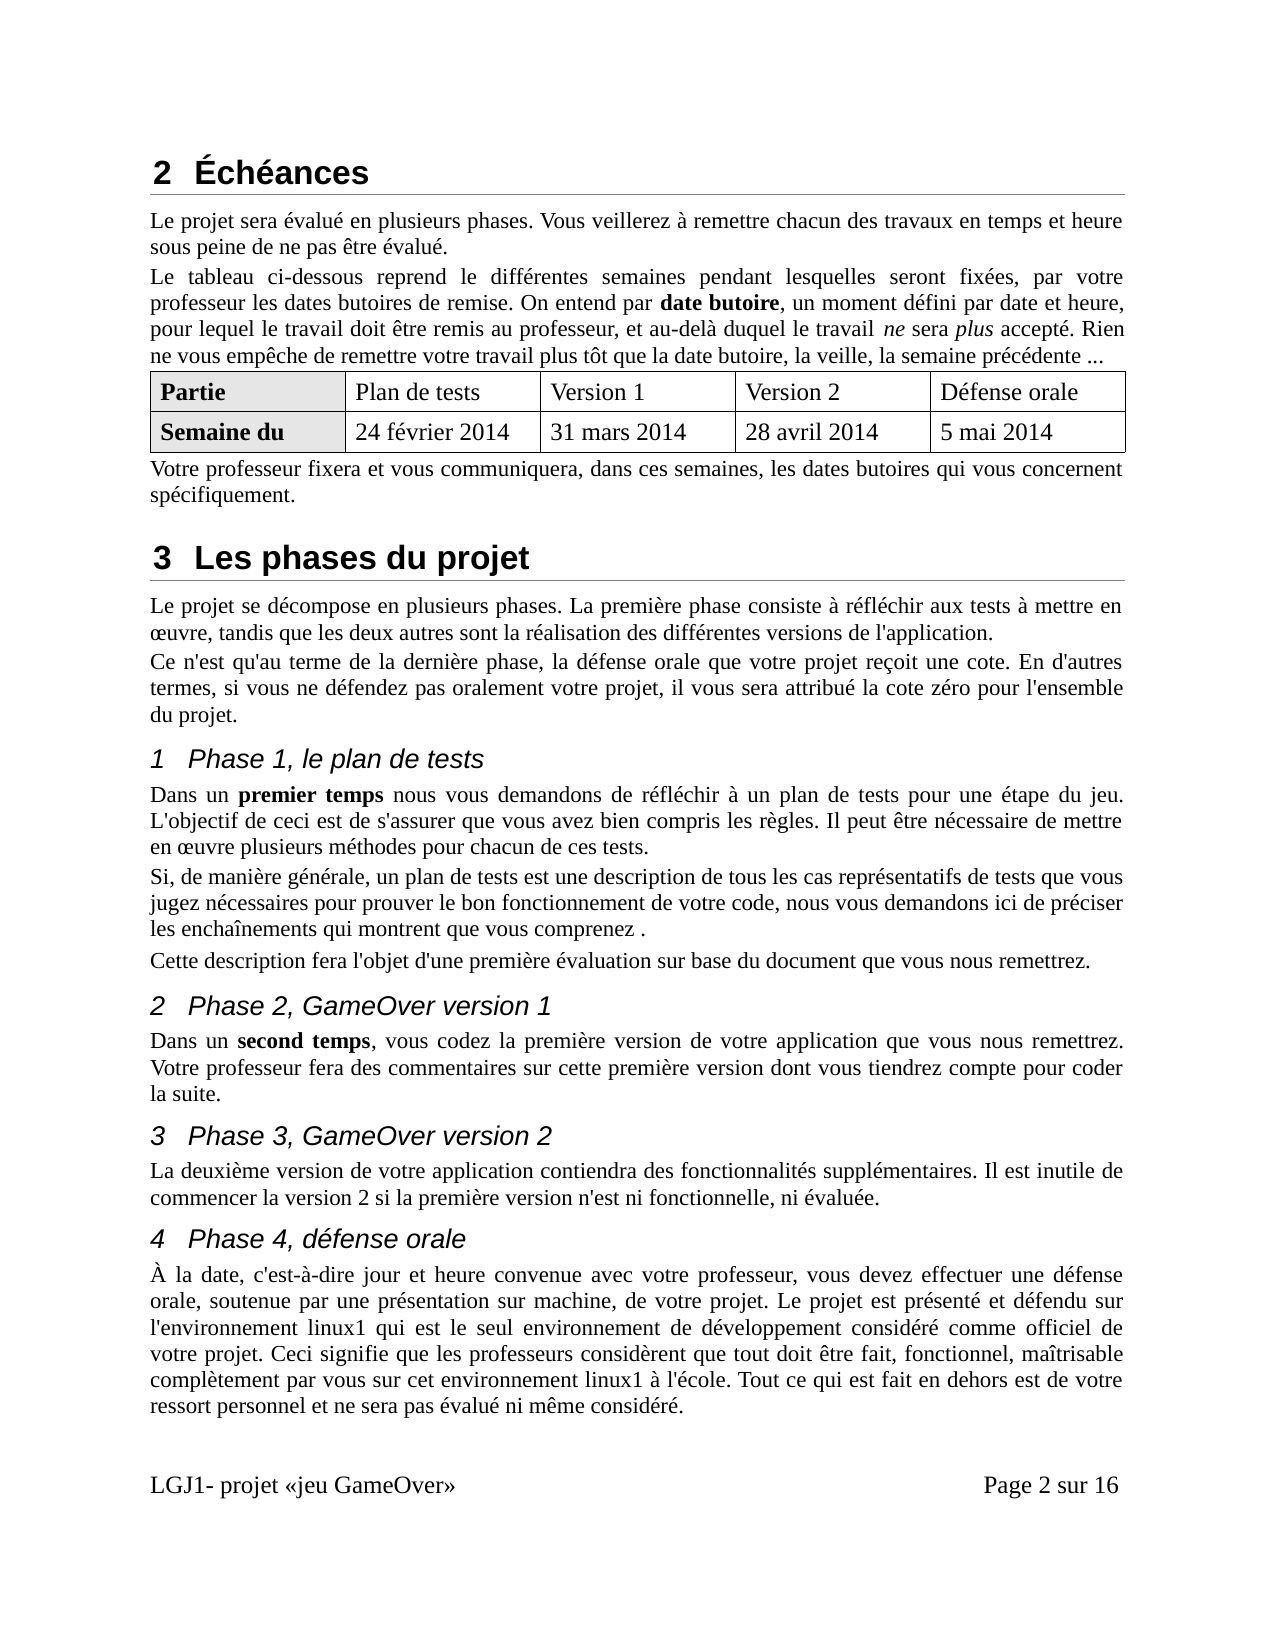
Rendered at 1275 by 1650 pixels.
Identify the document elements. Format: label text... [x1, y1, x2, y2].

text Dans un premier temps nous vous demandons de réfléchir à un plan de tests pour une étape du jeu. L'objectif de ceci est de s'assurer que vous avez bien compris les règles. Il peut être nécessaire de mettre en œuvre plusieurs méthodes pour chacun de ces tests. [150, 781, 1125, 860]
table_header Version 2 [736, 372, 930, 411]
text Si, de manière générale, un plan de tests est une description de tous les cas représentatifs de tests que vous jugez nécessaires pour prouver le bon fonctionnement de votre code, nous vous demandons ici de préciser les enchaînements qui montrent que vous comprenez . [150, 863, 1125, 942]
table_header Plan de tests [346, 372, 540, 411]
table_cell 24 février 2014 [346, 412, 540, 452]
subtitle Phase 3, GameOver version 2 [150, 1120, 1125, 1151]
text La deuxième version de votre application contiendra des fonctionnalités supplémentaires. Il est inutile de commencer la version 2 si la première version n'est ni fonctionnelle, ni évaluée. [150, 1157, 1125, 1210]
table_header Version 1 [541, 372, 735, 411]
text Cette description fera l'objet d'une première évaluation sur base du document que vous nous remettrez. [150, 948, 1125, 974]
table_cell 5 mai 2014 [931, 412, 1125, 452]
table_cell 31 mars 2014 [541, 412, 735, 452]
subtitle Phase 1, le plan de tests [150, 743, 1125, 774]
table_cell 28 avril 2014 [736, 412, 930, 452]
subtitle Les phases du projet [150, 535, 1125, 580]
text Dans un second temps, vous codez la première version de votre application que vous nous remettrez. Votre professeur fera des commentaires sur cette première version dont vous tiendrez compte pour coder la suite. [150, 1028, 1125, 1107]
text Votre professeur fixera et vous communiquera, dans ces semaines, les dates butoires qui vous concernent spécifiquement. [150, 455, 1125, 507]
text Le projet se décompose en plusieurs phases. La première phase consiste à réfléchir aux tests à mettre en œuvre, tandis que les deux autres sont la réalisation des différentes versions de l'application. [150, 592, 1125, 645]
text À la date, c'est-à-dire jour et heure convenue avec votre professeur, vous devez effectuer une défense orale, soutenue par une présentation sur machine, de votre projet. Le projet est présenté et défendu sur l'environnement linux1 qui est le seul environnement de développement considéré comme officiel de votre projet. Ceci signifie que les professeurs considèrent que tout doit être fait, fonctionnel, maîtrisable complètement par vous sur cet environnement linux1 à l'école. Tout ce qui est fait en dehors est de votre ressort personnel et ne sera pas évalué ni même considéré. [150, 1261, 1125, 1419]
text Le projet sera évalué en plusieurs phases. Vous veillerez à remettre chacun des travaux en temps et heure sous peine de ne pas être évalué. [150, 207, 1125, 260]
table_header Défense orale [931, 372, 1125, 411]
table_header Partie [151, 372, 345, 411]
subtitle Phase 4, défense orale [150, 1223, 1125, 1254]
text Ce n'est qu'au terme de la dernière phase, la défense orale que votre projet reçoit une cote. En d'autres termes, si vous ne défendez pas oralement votre projet, il vous sera attribué la cote zéro pour l'ensemble du projet. [150, 648, 1125, 727]
subtitle Phase 2, GameOver version 1 [150, 990, 1125, 1021]
table_cell Semaine du [151, 412, 345, 452]
subtitle Échéances [150, 150, 1125, 194]
text Le tableau ci-dessous reprend le différentes semaines pendant lesquelles seront fixées, par votre professeur les dates butoires de remise. On entend par date butoire, un moment défini par date et heure, pour lequel le travail doit être remis au professeur, et au-delà duquel le travail ne sera plus accepté. Rien ne vous empêche de remettre votre travail plus tôt que la date butoire, la veille, la semaine précédente ... [150, 263, 1125, 368]
